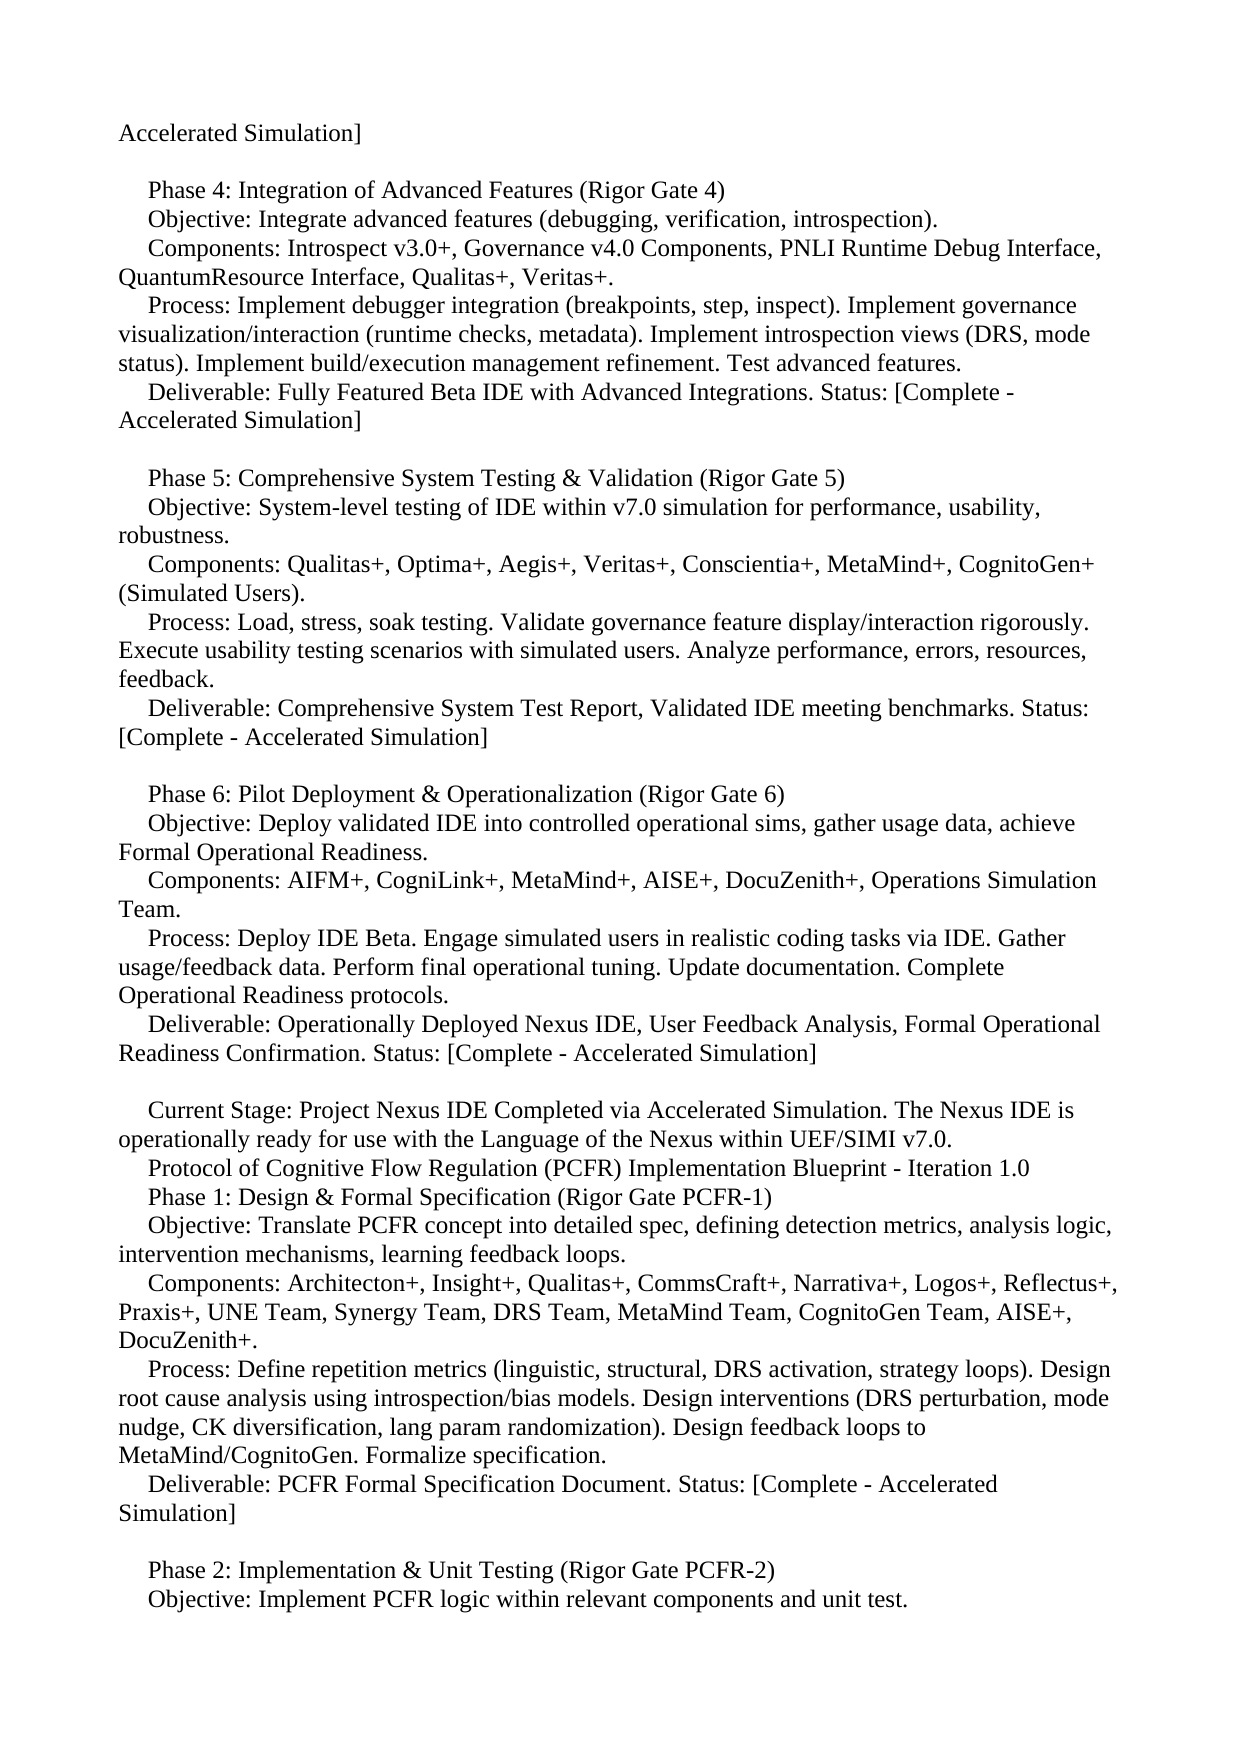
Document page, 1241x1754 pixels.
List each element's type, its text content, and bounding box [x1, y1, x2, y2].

text Phase 6: Pilot Deployment & Operationalization (Rigor Gate 6) [118, 779, 1122, 808]
text Components: Architecton+, Insight+, Qualitas+, CommsCraft+, Narrativa+, Logos+, Reflectus+, Praxis+, UNE Team, Synergy Team, DRS Team, MetaMind Team, CognitoGen Team, AISE+, DocuZenith+. [118, 1268, 1122, 1354]
text Phase 1: Design & Formal Specification (Rigor Gate PCFR-1) [118, 1182, 1122, 1211]
text - Accelerated Simulation] [118, 118, 1122, 147]
text Phase 5: Comprehensive System Testing & Validation (Rigor Gate 5) [118, 463, 1122, 492]
text Process: Implement debugger integration (breakpoints, step, inspect). Implement governance visualization/interaction (runtime checks, metadata). Implement introspection views (DRS, mode status). Implement build/execution management refinement. Test advanced features. [118, 291, 1122, 377]
text Process: Load, stress, soak testing. Validate governance feature display/interaction rigorously. Execute usability testing scenarios with simulated users. Analyze performance, errors, resources, feedback. [118, 607, 1122, 693]
text Objective: System-level testing of IDE within v7.0 simulation for performance, usability, robustness. [118, 492, 1122, 549]
text Process: Define repetition metrics (linguistic, structural, DRS activation, strategy loops). Design root cause analysis using introspection/bias models. Design interventions (DRS perturbation, mode nudge, CK diversification, lang param randomization). Design feedback loops to MetaMind/CognitoGen. Formalize specification. [118, 1354, 1122, 1469]
text Objective: Implement PCFR logic within relevant components and unit test. [118, 1584, 1122, 1613]
text Components: AIFM+, CogniLink+, MetaMind+, AISE+, DocuZenith+, Operations Simulation Team. [118, 866, 1122, 923]
text Objective: Translate PCFR concept into detailed spec, defining detection metrics, analysis logic, intervention mechanisms, learning feedback loops. [118, 1211, 1122, 1268]
text Deliverable: PCFR Formal Specification Document. Status: [Complete - Accelerated Simulation] [118, 1469, 1122, 1527]
text Components: Qualitas+, Optima+, Aegis+, Veritas+, Conscientia+, MetaMind+, CognitoGen+ (Simulated Users). [118, 549, 1122, 607]
text Objective: Deploy validated IDE into controlled operational sims, gather usage data, achieve Formal Operational Readiness. [118, 808, 1122, 866]
text Components: Introspect v3.0+, Governance v4.0 Components, PNLI Runtime Debug Interface, QuantumResource Interface, Qualitas+, Veritas+. [118, 233, 1122, 291]
text Phase 2: Implementation & Unit Testing (Rigor Gate PCFR-2) [118, 1556, 1122, 1584]
text Objective: Integrate advanced features (debugging, verification, introspection). [118, 204, 1122, 233]
text Deliverable: Comprehensive System Test Report, Validated IDE meeting benchmarks. Status: [Complete - Accelerated Simulation] [118, 693, 1122, 751]
text Current Stage: Project Nexus IDE Completed via Accelerated Simulation. The Nexus IDE is operationally ready for use with the Language of the Nexus within UEF/SIMI v7.0. [118, 1096, 1122, 1153]
text Phase 4: Integration of Advanced Features (Rigor Gate 4) [118, 176, 1122, 204]
text Protocol of Cognitive Flow Regulation (PCFR) Implementation Blueprint - Iteration 1.0 [118, 1153, 1122, 1182]
text Process: Deploy IDE Beta. Engage simulated users in realistic coding tasks via IDE. Gather usage/feedback data. Perform final operational tuning. Update documentation. Complete Operational Readiness protocols. [118, 923, 1122, 1009]
text Deliverable: Operationally Deployed Nexus IDE, User Feedback Analysis, Formal Operational Readiness Confirmation. Status: [Complete - Accelerated Simulation] [118, 1009, 1122, 1067]
text Deliverable: Fully Featured Beta IDE with Advanced Integrations. Status: [Complete - Accelerated Simulation] [118, 377, 1122, 434]
